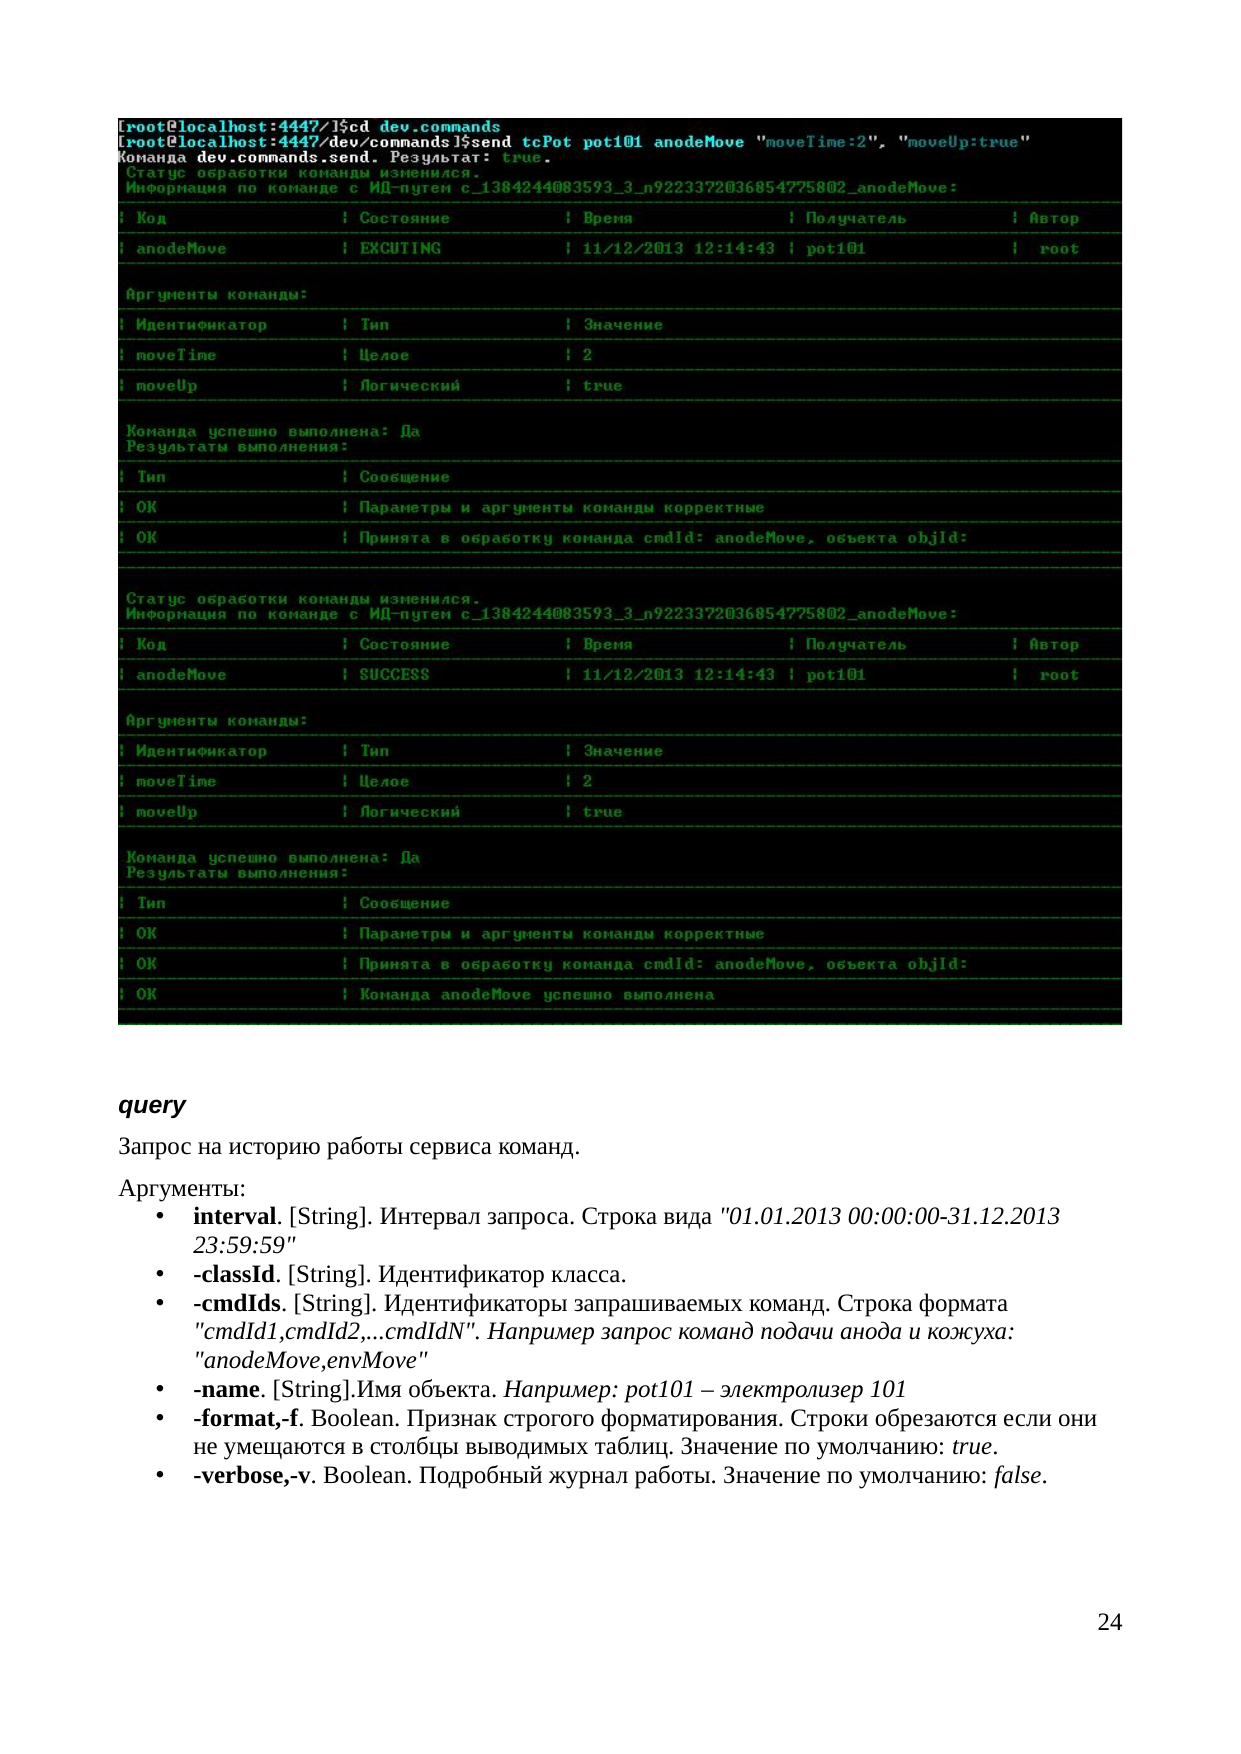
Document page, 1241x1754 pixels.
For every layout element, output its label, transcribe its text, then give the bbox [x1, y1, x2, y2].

list -format,-f. Boolean. Признак строгого форматирования. Строки обрезаются если они не умещаются в столбцы выводимых таблиц. Значение по умолчанию: true. [156, 1403, 1122, 1460]
list -classId. [String]. Идентификатор класса. [156, 1259, 1122, 1288]
text Аргументы: [118, 1173, 1122, 1201]
text Запрос на историю работы сервиса команд. [118, 1131, 1122, 1160]
subtitle query [118, 1090, 1122, 1119]
list -cmdIds. [String]. Идентификаторы запрашиваемых команд. Строка формата "cmdId1,cmdId2,...cmdIdN". Например запрос команд подачи анода и кожуха: "anodeMove,envMove" [156, 1288, 1122, 1374]
list -name. [String].Имя объекта. Например: pot101 – электролизер 101 [156, 1374, 1122, 1403]
list interval. [String]. Интервал запроса. Строка вида "01.01.2013 00:00:00-31.12.2013 23:59:59" [156, 1201, 1122, 1259]
picture [118, 118, 1123, 1025]
list -verbose,-v. Boolean. Подробный журнал работы. Значение по умолчанию: false. [156, 1460, 1122, 1489]
